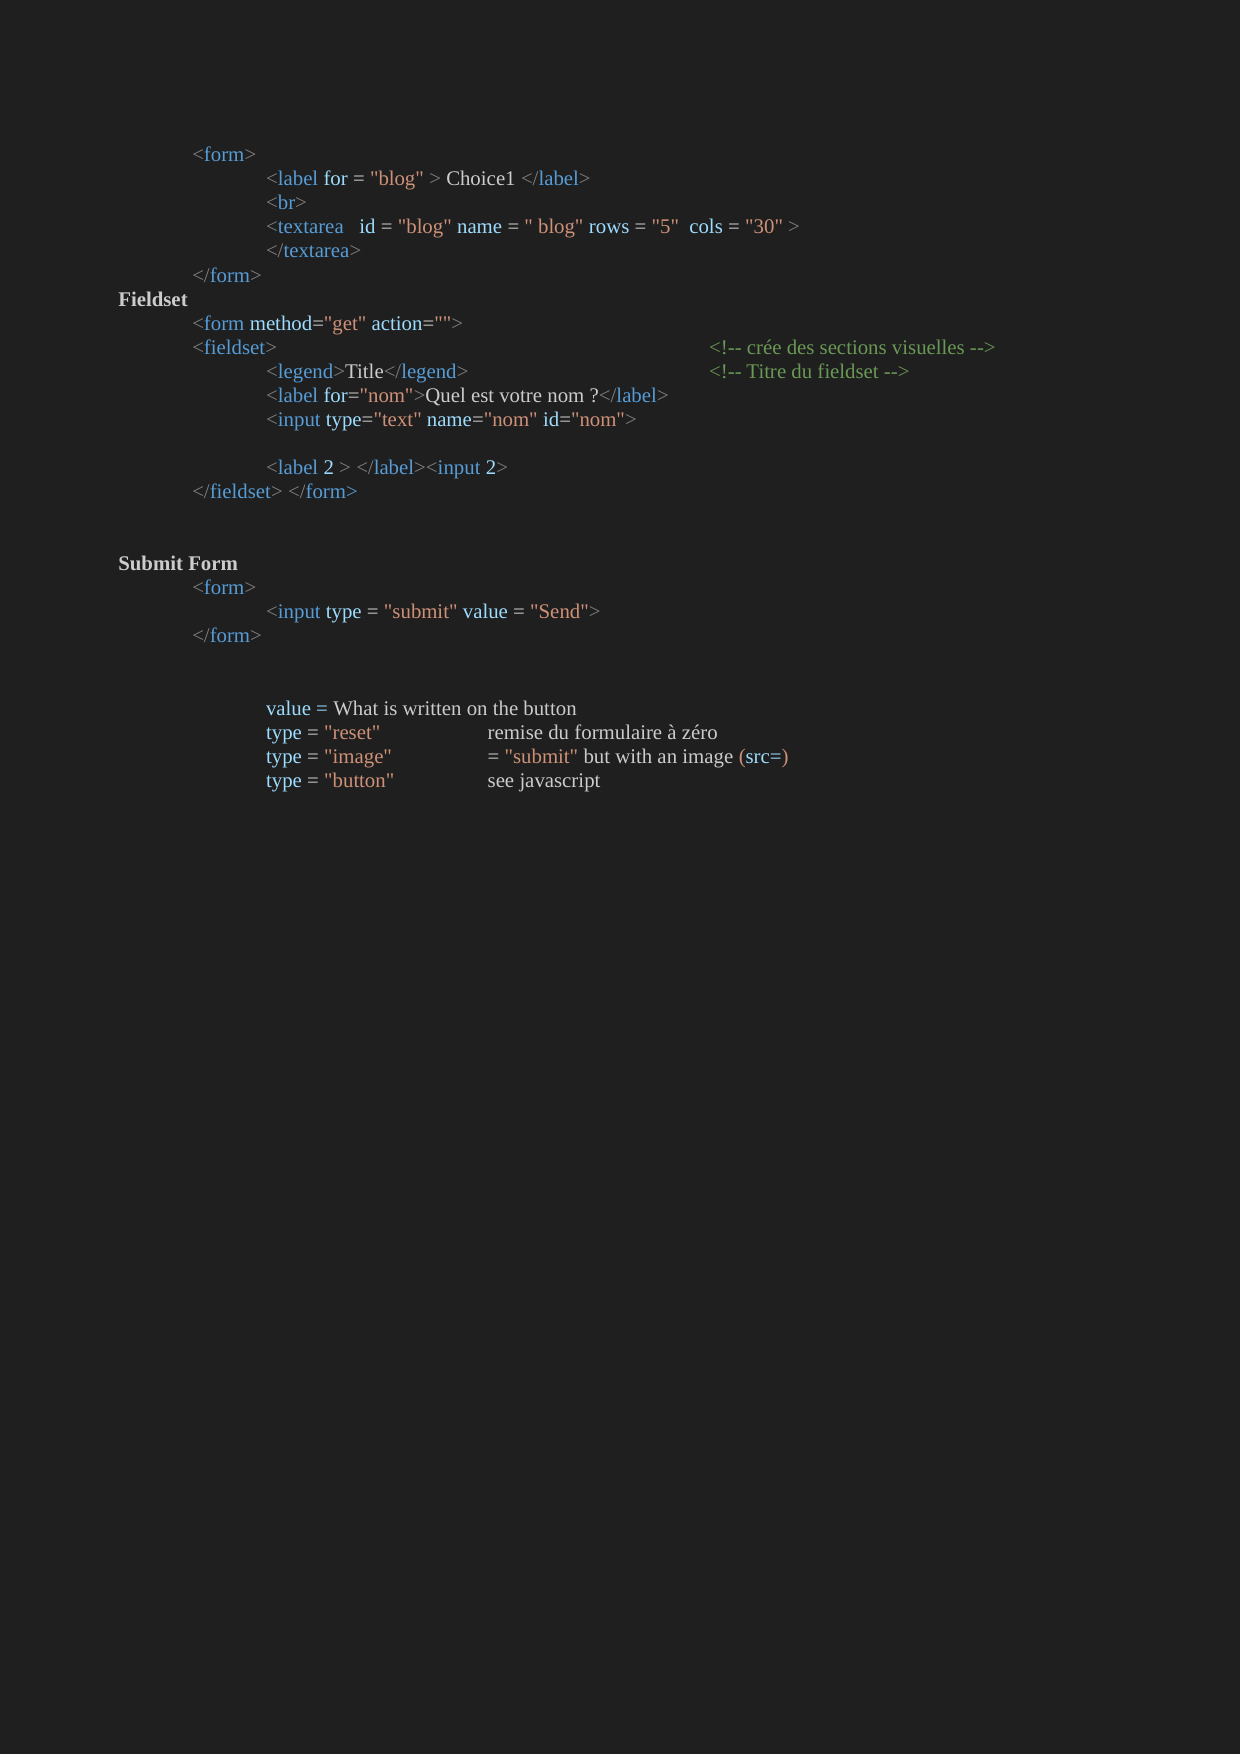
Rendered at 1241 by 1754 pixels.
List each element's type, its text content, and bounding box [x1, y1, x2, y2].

text <input type = "submit" value = "Send"> [118, 599, 1122, 623]
text type = "reset" remise du formulaire à zéro [266, 720, 488, 744]
text <textarea id = "blog" name = " blog" rows = "5" cols = "30" > [118, 214, 1122, 238]
text <legend>Title</legend> <!-- Titre du fieldset --> [118, 359, 1122, 383]
text Submit Form [238, 551, 1122, 575]
text <label 2 > </label><input 2> [118, 455, 1122, 479]
text <label for = "blog" > Choice1 </label> [118, 166, 1122, 190]
text </form> [118, 623, 1122, 647]
text type = "image" = "submit" but with an image (src=) [781, 744, 1122, 768]
text type = "button" see javascript [118, 768, 488, 792]
text type = "image" = "submit" but with an image (src=) [118, 744, 488, 768]
text </textarea> [118, 238, 1122, 262]
text <form> [118, 142, 1122, 166]
text <form> [118, 575, 1122, 599]
text type = "image" = "submit" but with an image (src=) [504, 744, 583, 768]
text type = "button" see javascript [600, 768, 1122, 792]
text <label for="nom">Quel est votre nom ?</label> [118, 383, 1122, 407]
text type = "reset" remise du formulaire à zéro [718, 720, 1122, 744]
text <br> [118, 190, 1122, 214]
text </fieldset> </form> [118, 479, 1122, 503]
text <form method="get" action=""> [118, 311, 1122, 335]
text <fieldset> <!-- crée des sections visuelles --> [118, 335, 1122, 359]
text Fieldset [188, 287, 1122, 311]
text <input type="text" name="nom" id="nom"> [118, 407, 1122, 431]
text </form> [118, 262, 1122, 287]
text value = What is written on the button [577, 696, 1122, 720]
